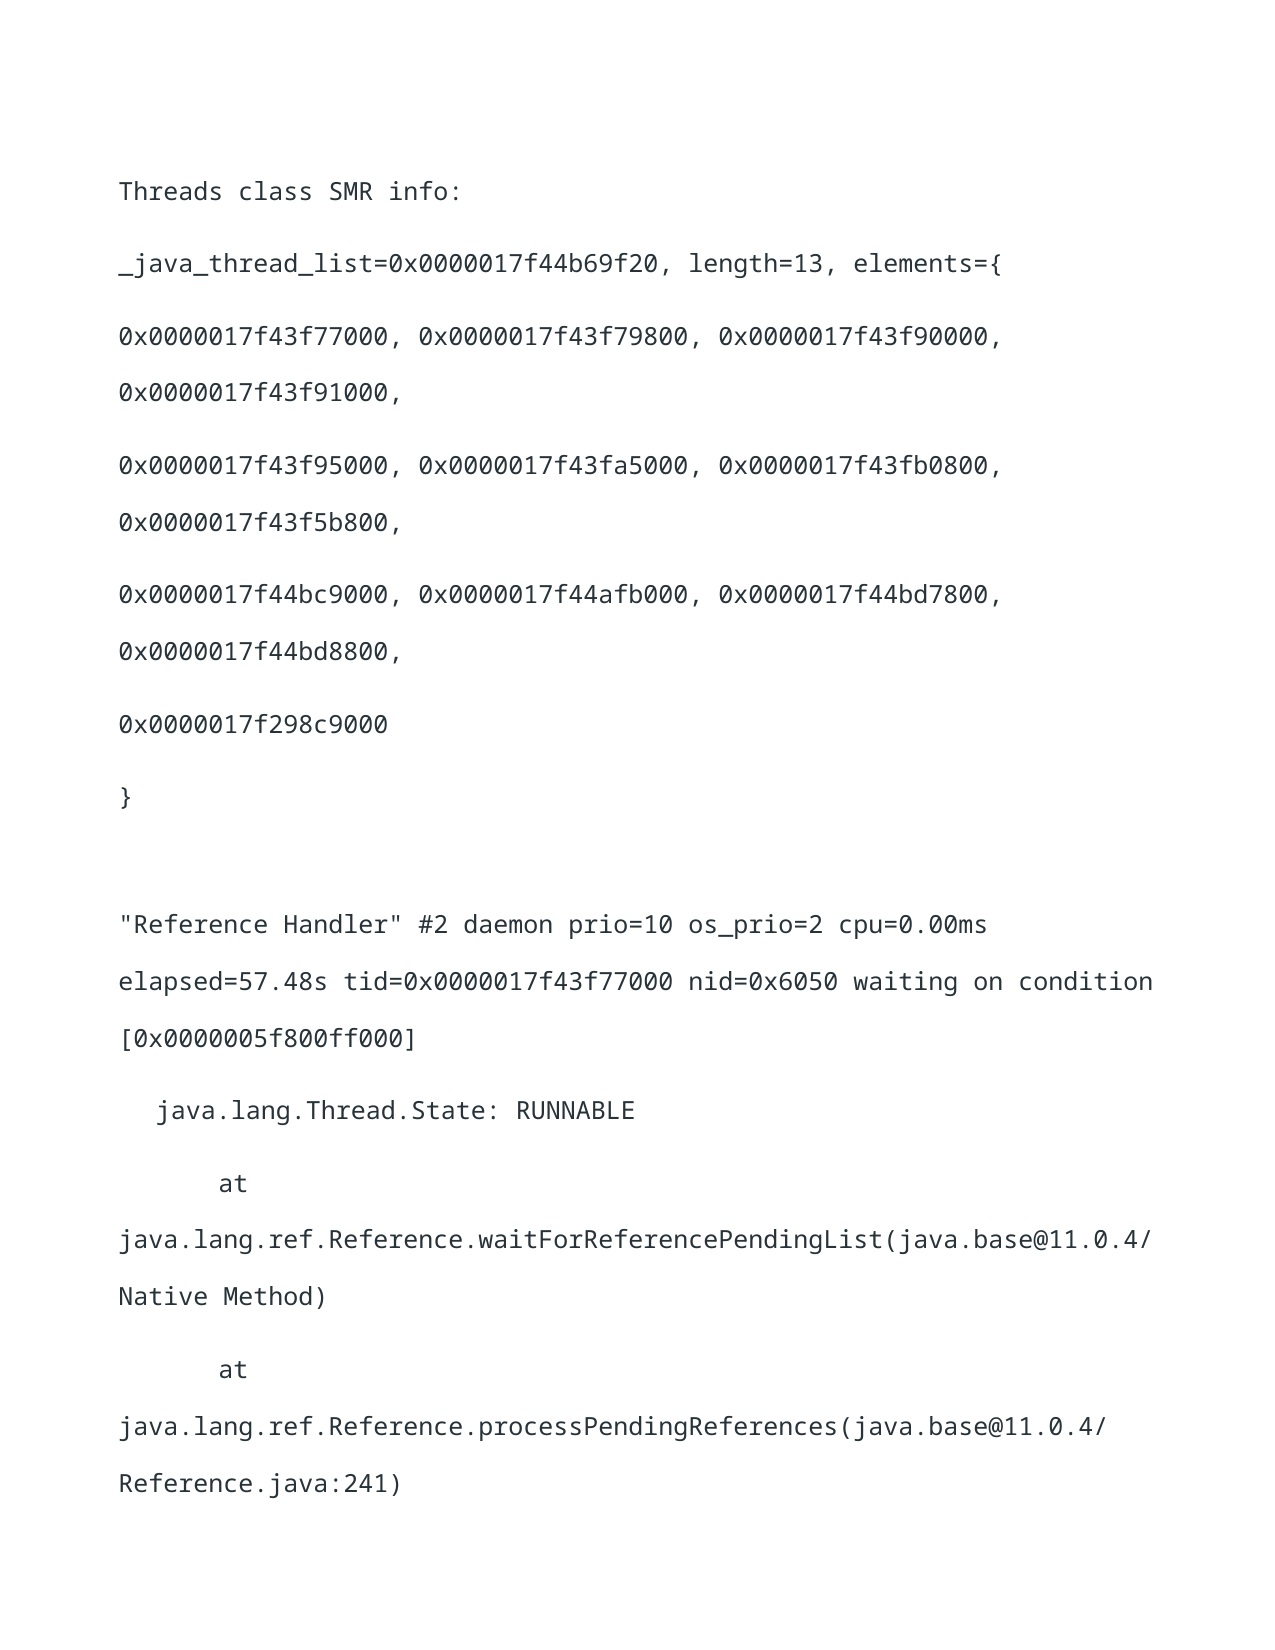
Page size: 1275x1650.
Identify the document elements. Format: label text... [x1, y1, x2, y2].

text 0x0000017f43f95000, 0x0000017f43fa5000, 0x0000017f43fb0800, 0x0000017f43f5b800, [118, 448, 1157, 538]
text 0x0000017f43f77000, 0x0000017f43f79800, 0x0000017f43f90000, 0x0000017f43f91000, [118, 318, 1157, 409]
text 0x0000017f298c9000 [118, 706, 1157, 740]
text Threads class SMR info: [118, 173, 1157, 207]
text } [118, 779, 1157, 813]
text java.lang.Thread.State: RUNNABLE [118, 1093, 1157, 1127]
text at java.lang.ref.Reference.waitForReferencePendingList(java.base@11.0.4/Native Method) [118, 1165, 1157, 1313]
text "Reference Handler" #2 daemon prio=10 os_prio=2 cpu=0.00ms elapsed=57.48s tid=0x0000017f43f77000 nid=0x6050 waiting on condition [0x0000005f800ff000] [118, 906, 1157, 1054]
text _java_thread_list=0x0000017f44b69f20, length=13, elements={ [118, 246, 1157, 280]
text 0x0000017f44bc9000, 0x0000017f44afb000, 0x0000017f44bd7800, 0x0000017f44bd8800, [118, 577, 1157, 668]
text at java.lang.ref.Reference.processPendingReferences(java.base@11.0.4/Reference.java:241) [118, 1351, 1157, 1499]
